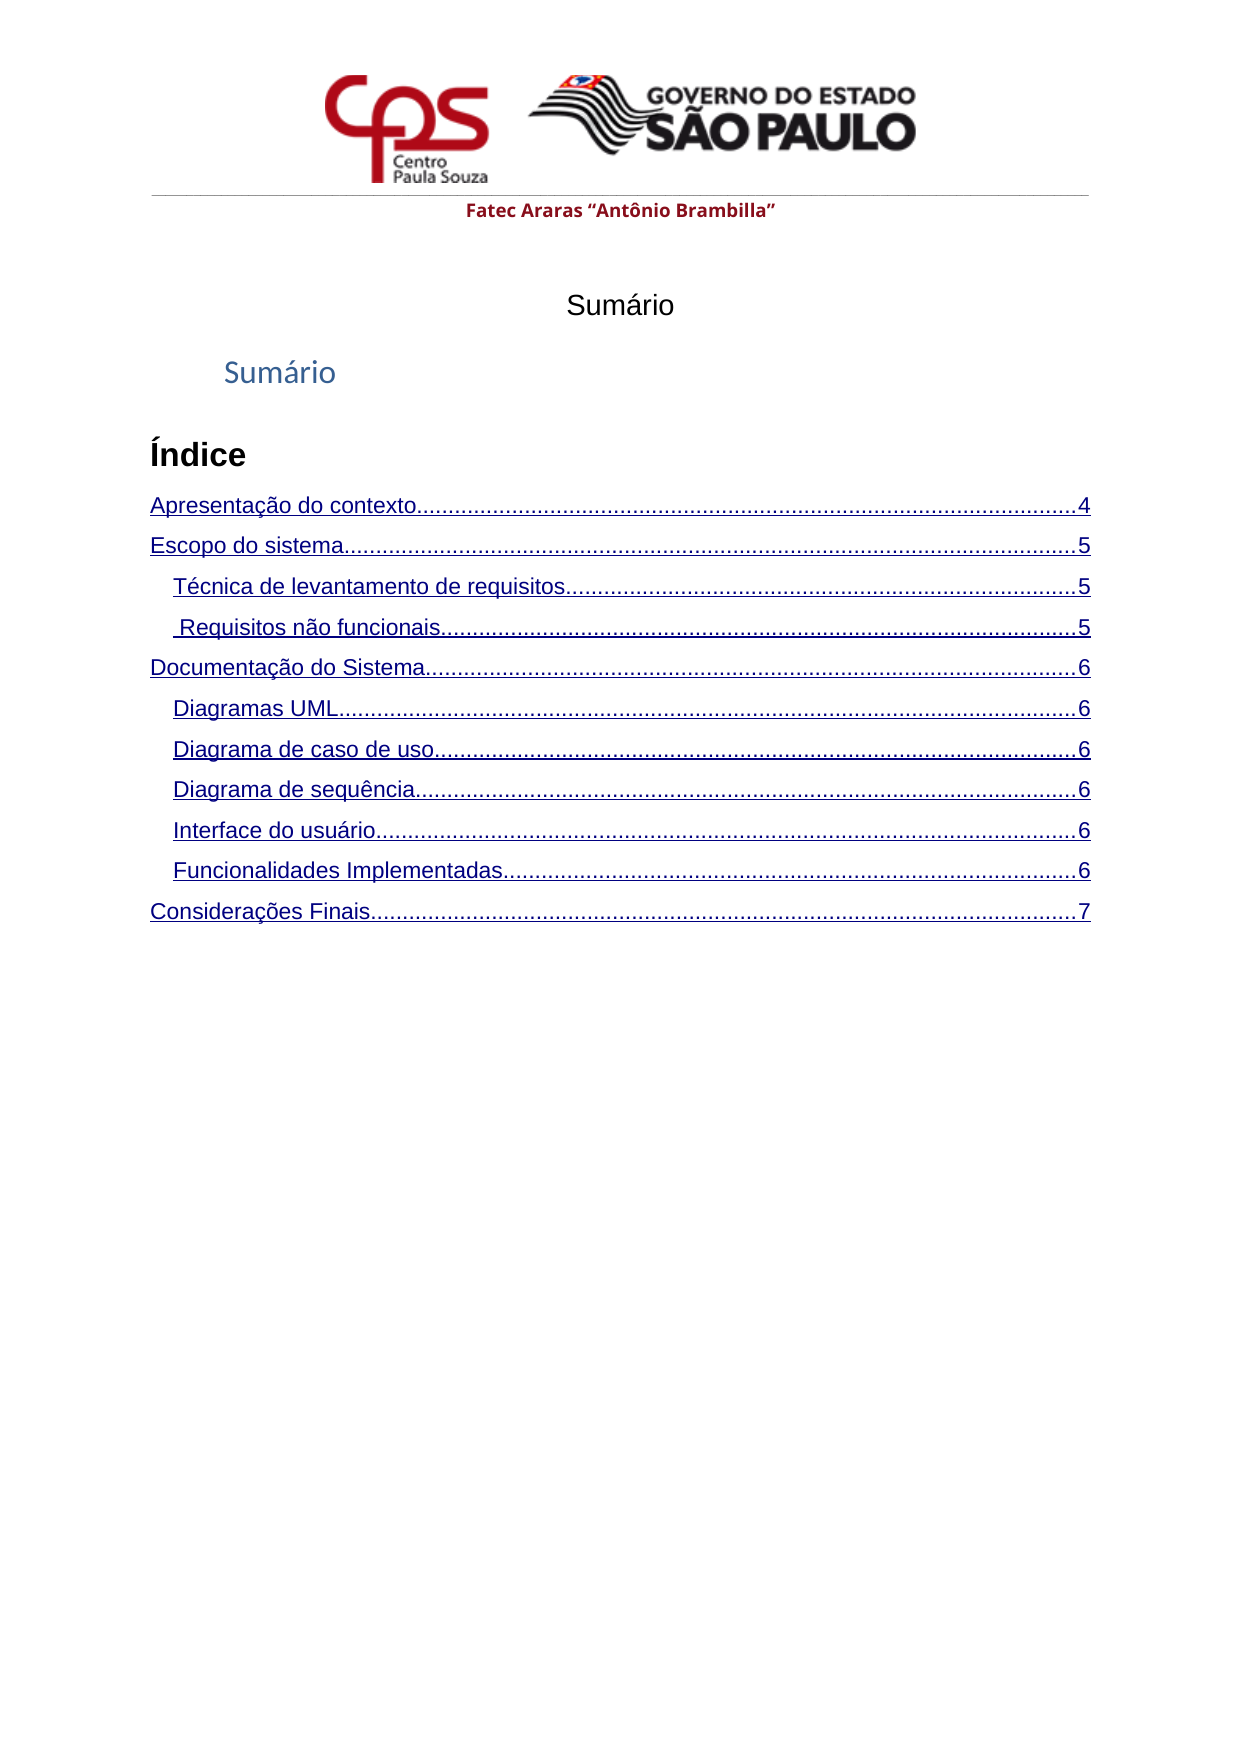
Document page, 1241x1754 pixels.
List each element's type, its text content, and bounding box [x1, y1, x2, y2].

text Documentação do Sistema 6 [150, 654, 1091, 677]
text Escopo do sistema 5 [150, 532, 1091, 555]
text Apresentação do contexto 4 [150, 492, 1091, 515]
text Sumário [150, 288, 1091, 321]
text Diagrama de sequência 6 [173, 776, 1091, 799]
text Técnica de levantamento de requisitos 5 [173, 573, 1091, 596]
text Sumário [224, 351, 1091, 392]
subtitle Índice [150, 435, 1091, 473]
text Diagrama de caso de uso 6 [173, 736, 1091, 758]
text Considerações Finais 7 [150, 898, 1091, 921]
text Interface do usuário 6 [173, 817, 1091, 840]
text Funcionalidades Implementadas 6 [173, 857, 1091, 880]
text Diagramas UML 6 [173, 695, 1091, 718]
text Requisitos não funcionais 5 [173, 614, 1091, 636]
